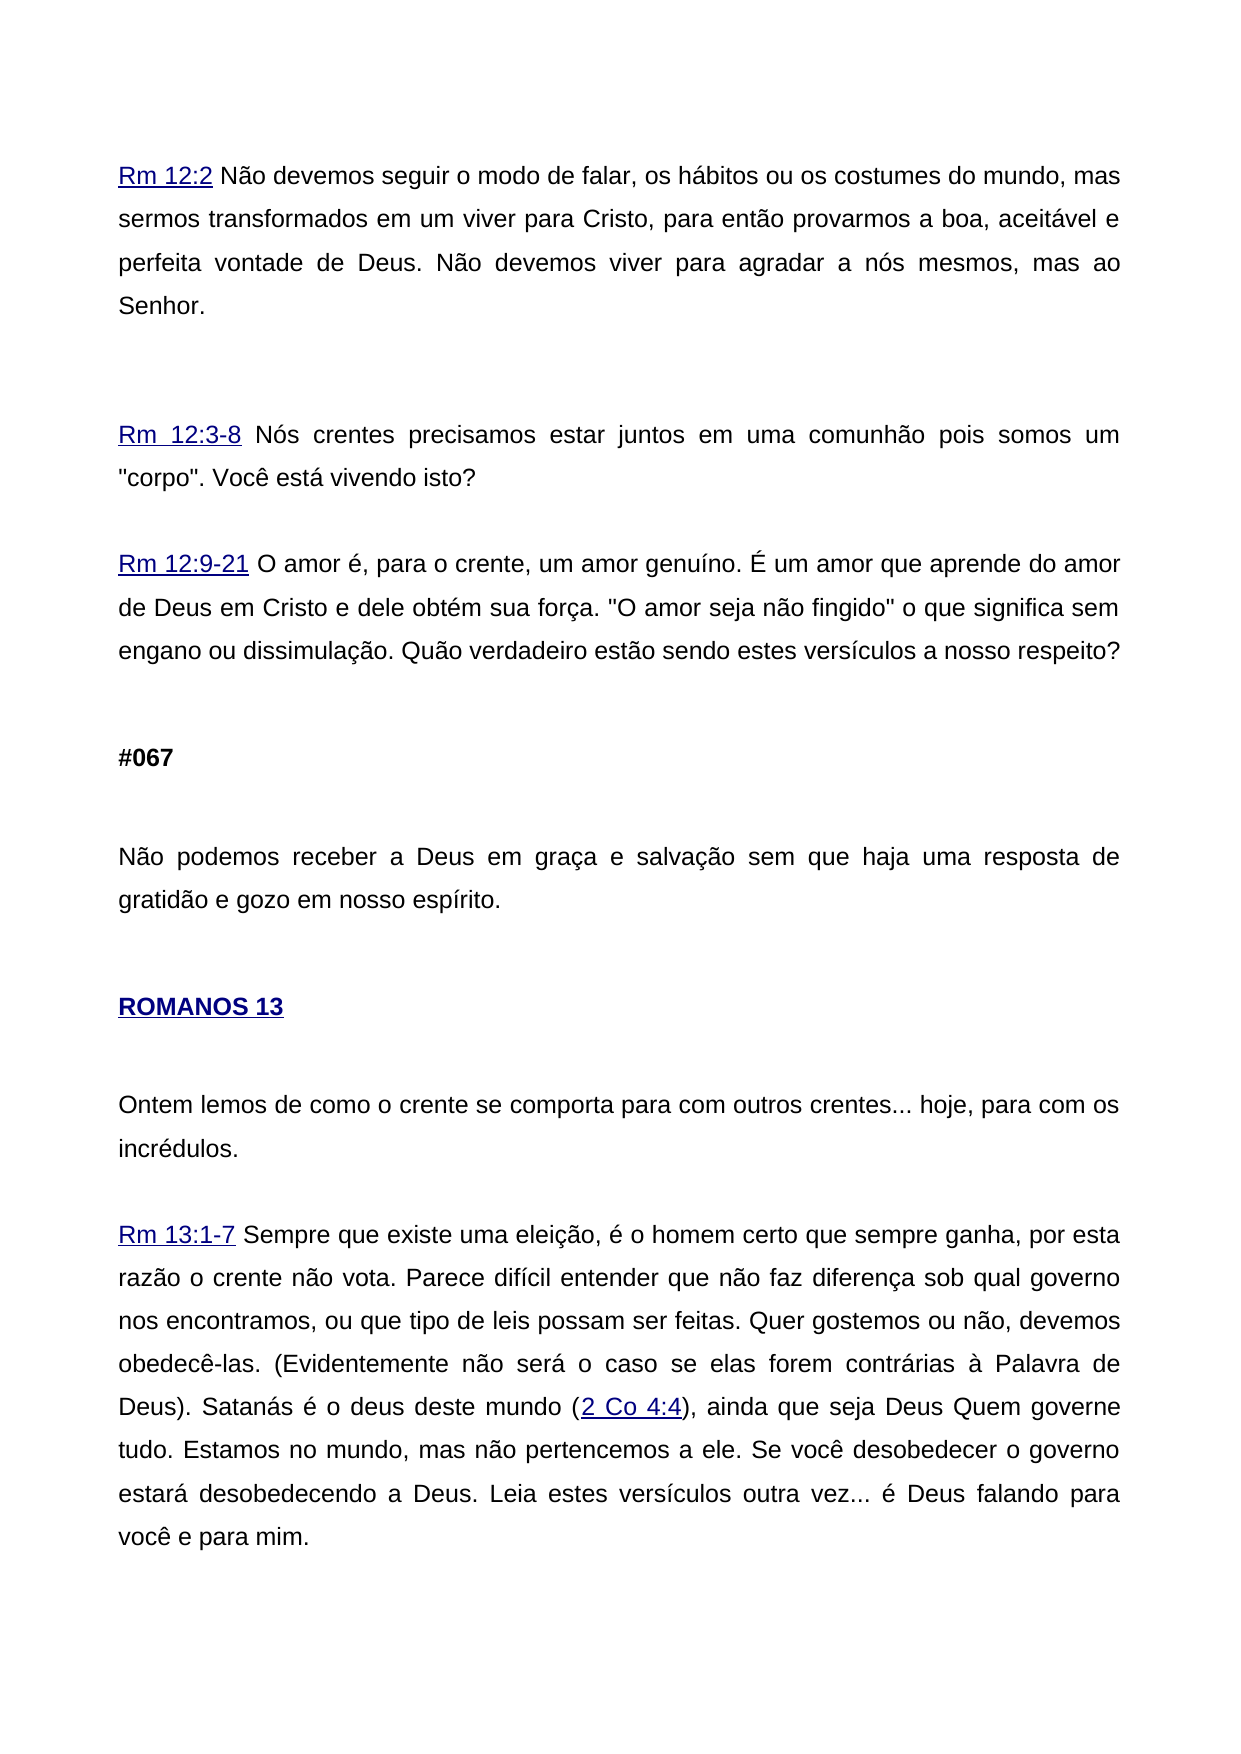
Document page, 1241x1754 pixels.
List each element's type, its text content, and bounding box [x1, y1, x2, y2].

text Ontem lemos de como o crente se comporta para com outros crentes... hoje, para com os incrédulos. [118, 1090, 1122, 1162]
subtitle #067 [118, 743, 1122, 771]
text Rm 12:9-21 O amor é, para o crente, um amor genuíno. É um amor que aprende do amor de Deus em Cristo e dele obtém sua força. "O amor seja não fingido" o que significa sem engano ou dissimulação. Quão verdadeiro estão sendo estes versículos a nosso respeito? [118, 549, 1122, 664]
text Rm 12:2 Não devemos seguir o modo de falar, os hábitos ou os costumes do mundo, mas sermos transformados em um viver para Cristo, para então provarmos a boa, aceitável e perfeita vontade de Deus. Não devemos viver para agradar a nós mesmos, mas ao Senhor. [118, 161, 1122, 319]
text Não podemos receber a Deus em graça e salvação sem que haja uma resposta de gratidão e gozo em nosso espírito. [118, 841, 1122, 913]
subtitle ROMANOS 13 [118, 992, 1122, 1020]
text Rm 13:1-7 Sempre que existe uma eleição, é o homem certo que sempre ganha, por esta razão o crente não vota. Parece difícil entender que não faz diferença sob qual governo nos encontramos, ou que tipo de leis possam ser feitas. Quer gostemos ou não, devemos obedecê-las. (Evidentemente não será o caso se elas forem contrárias à Palavra de Deus). Satanás é o deus deste mundo (2 Co 4:4), ainda que seja Deus Quem governe tudo. Estamos no mundo, mas não pertencemos a ele. Se você desobedecer o governo estará desobedecendo a Deus. Leia estes versículos outra vez... é Deus falando para você e para mim. [118, 1220, 1122, 1550]
text Rm 12:3-8 Nós crentes precisamos estar juntos em uma comunhão pois somos um "corpo". Você está vivendo isto? [118, 420, 1122, 492]
